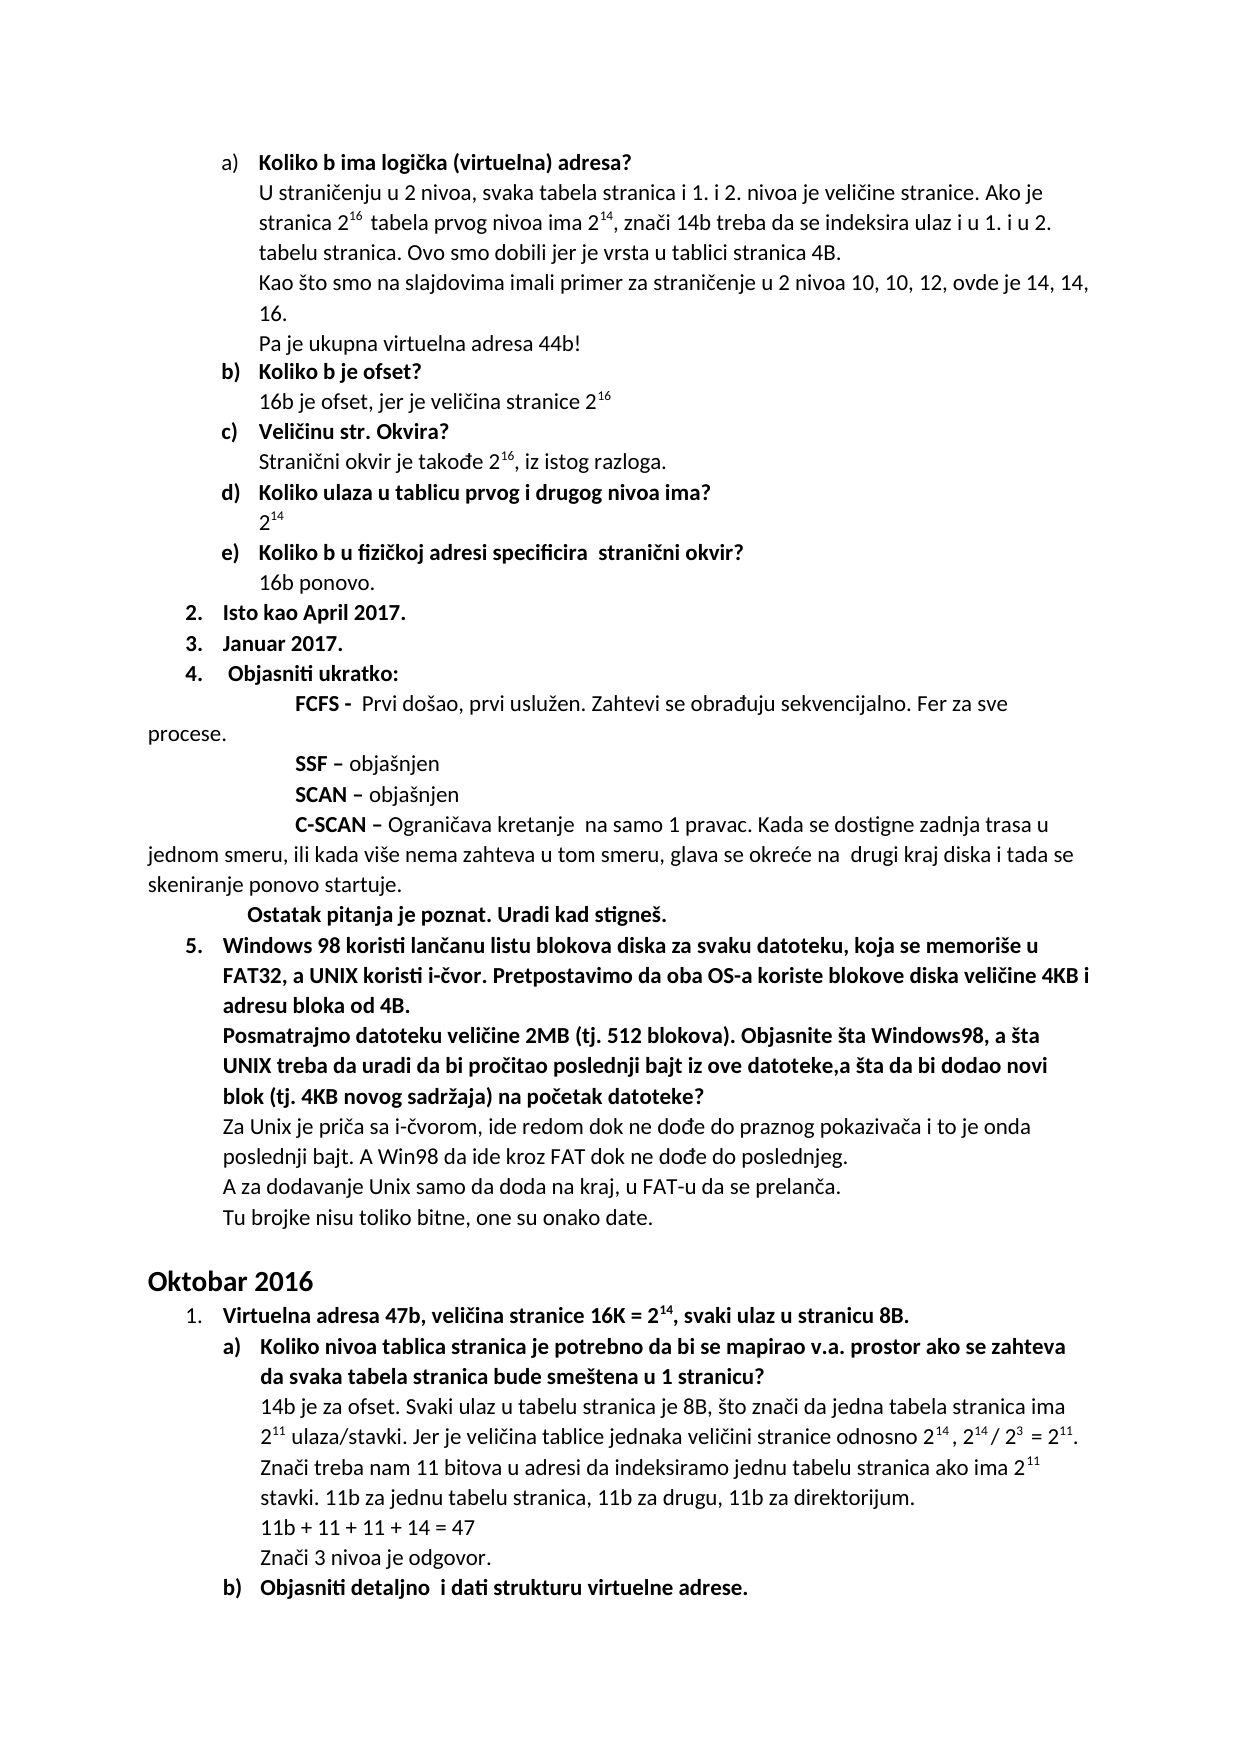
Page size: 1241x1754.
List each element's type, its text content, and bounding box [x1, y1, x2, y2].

list Koliko nivoa tablica stranica je potrebno da bi se mapirao v.a. prostor ako se zahteva da svaka tabela stranica bude smeštena u 1 stranicu? [223, 1332, 1093, 1390]
text SCAN – objašnjen [148, 780, 1093, 808]
list Isto kao April 2017. [185, 598, 1093, 627]
list Objasniti ukratko: [185, 659, 1093, 687]
list Virtuelna adresa 47b, veličina stranice 16K = 214, svaki ulaz u stranicu 8B. [185, 1302, 1093, 1329]
text SSF – objašnjen [148, 749, 1093, 778]
text C-SCAN – Ograničava kretanje na samo 1 pravac. Kada se dostigne zadnja trasa u jednom smeru, ili kada više nema zahteva u tom smeru, glava se okreće na drugi kraj diska i tada se skeniranje ponovo startuje. [148, 810, 1093, 898]
list Objasniti detaljno i dati strukturu virtuelne adrese. [223, 1573, 1093, 1601]
list Koliko b u fizičkoj adresi specificira stranični okvir? [221, 538, 1093, 566]
list Za Unix je priča sa i-čvorom, ide redom dok ne dođe do praznog pokazivača i to je onda poslednji bajt. A Win98 da ide kroz FAT dok ne dođe do poslednjeg. [223, 1112, 1093, 1170]
text Ostatak pitanja je poznat. Uradi kad stigneš. [148, 901, 1093, 929]
list Windows 98 koristi lančanu listu blokova diska za svaku datoteku, koja se memoriše u FAT32, a UNIX koristi i-čvor. Pretpostavimo da oba OS-a koriste blokove diska veličine 4KB i adresu bloka od 4B. [185, 931, 1093, 1019]
list Veličinu str. Okvira? [221, 417, 1093, 445]
list U straničenju u 2 nivoa, svaka tabela stranica i 1. i 2. nivoa je veličine stranice. Ako je stranica 216 tabela prvog nivoa ima 214, znači 14b treba da se indeksira ulaz i u 1. i u 2. tabelu stranica. Ovo smo dobili jer je vrsta u tablici stranica 4B. [258, 178, 1093, 266]
list Stranični okvir je takođe 216, iz istog razloga. [258, 447, 1093, 476]
list 11b + 11 + 11 + 14 = 47 [260, 1513, 1093, 1541]
text FCFS - Prvi došao, prvi uslužen. Zahtevi se obrađuju sekvencijalno. Fer za sve procese. [148, 689, 1093, 747]
list 214 [258, 508, 1093, 536]
list Kao što smo na slajdovima imali primer za straničenje u 2 nivoa 10, 10, 12, ovde je 14, 14, 16. [258, 268, 1093, 327]
text Oktobar 2016 [148, 1263, 1093, 1299]
list A za dodavanje Unix samo da doda na kraj, u FAT-u da se prelanča. [223, 1172, 1093, 1201]
list Januar 2017. [185, 629, 1093, 657]
list Znači 3 nivoa je odgovor. [260, 1543, 1093, 1571]
list Tu brojke nisu toliko bitne, one su onako date. [223, 1203, 1093, 1231]
list Koliko b ima logička (virtuelna) adresa? [221, 148, 1093, 176]
list Koliko b je ofset? [221, 357, 1093, 385]
list 14b je za ofset. Svaki ulaz u tabelu stranica je 8B, što znači da jedna tabela stranica ima 211 ulaza/stavki. Jer je veličina tablice jednaka veličini stranice odnosno 214 , 214 / 23 = 211. Znači treba nam 11 bitova u adresi da indeksiramo jednu tabelu stranica ako ima 211 stavki. 11b za jednu tabelu stranica, 11b za drugu, 11b za direktorijum. [260, 1392, 1093, 1511]
list 16b je ofset, jer je veličina stranice 216 [258, 387, 1093, 415]
list 16b ponovo. [258, 568, 1093, 596]
list Pa je ukupna virtuelna adresa 44b! [258, 329, 1093, 357]
list Koliko ulaza u tablicu prvog i drugog nivoa ima? [221, 478, 1093, 506]
list Posmatrajmo datoteku veličine 2MB (tj. 512 blokova). Objasnite šta Windows98, a šta UNIX treba da uradi da bi pročitao poslednji bajt iz ove datoteke,a šta da bi dodao novi blok (tj. 4KB novog sadržaja) na početak datoteke? [223, 1021, 1093, 1110]
